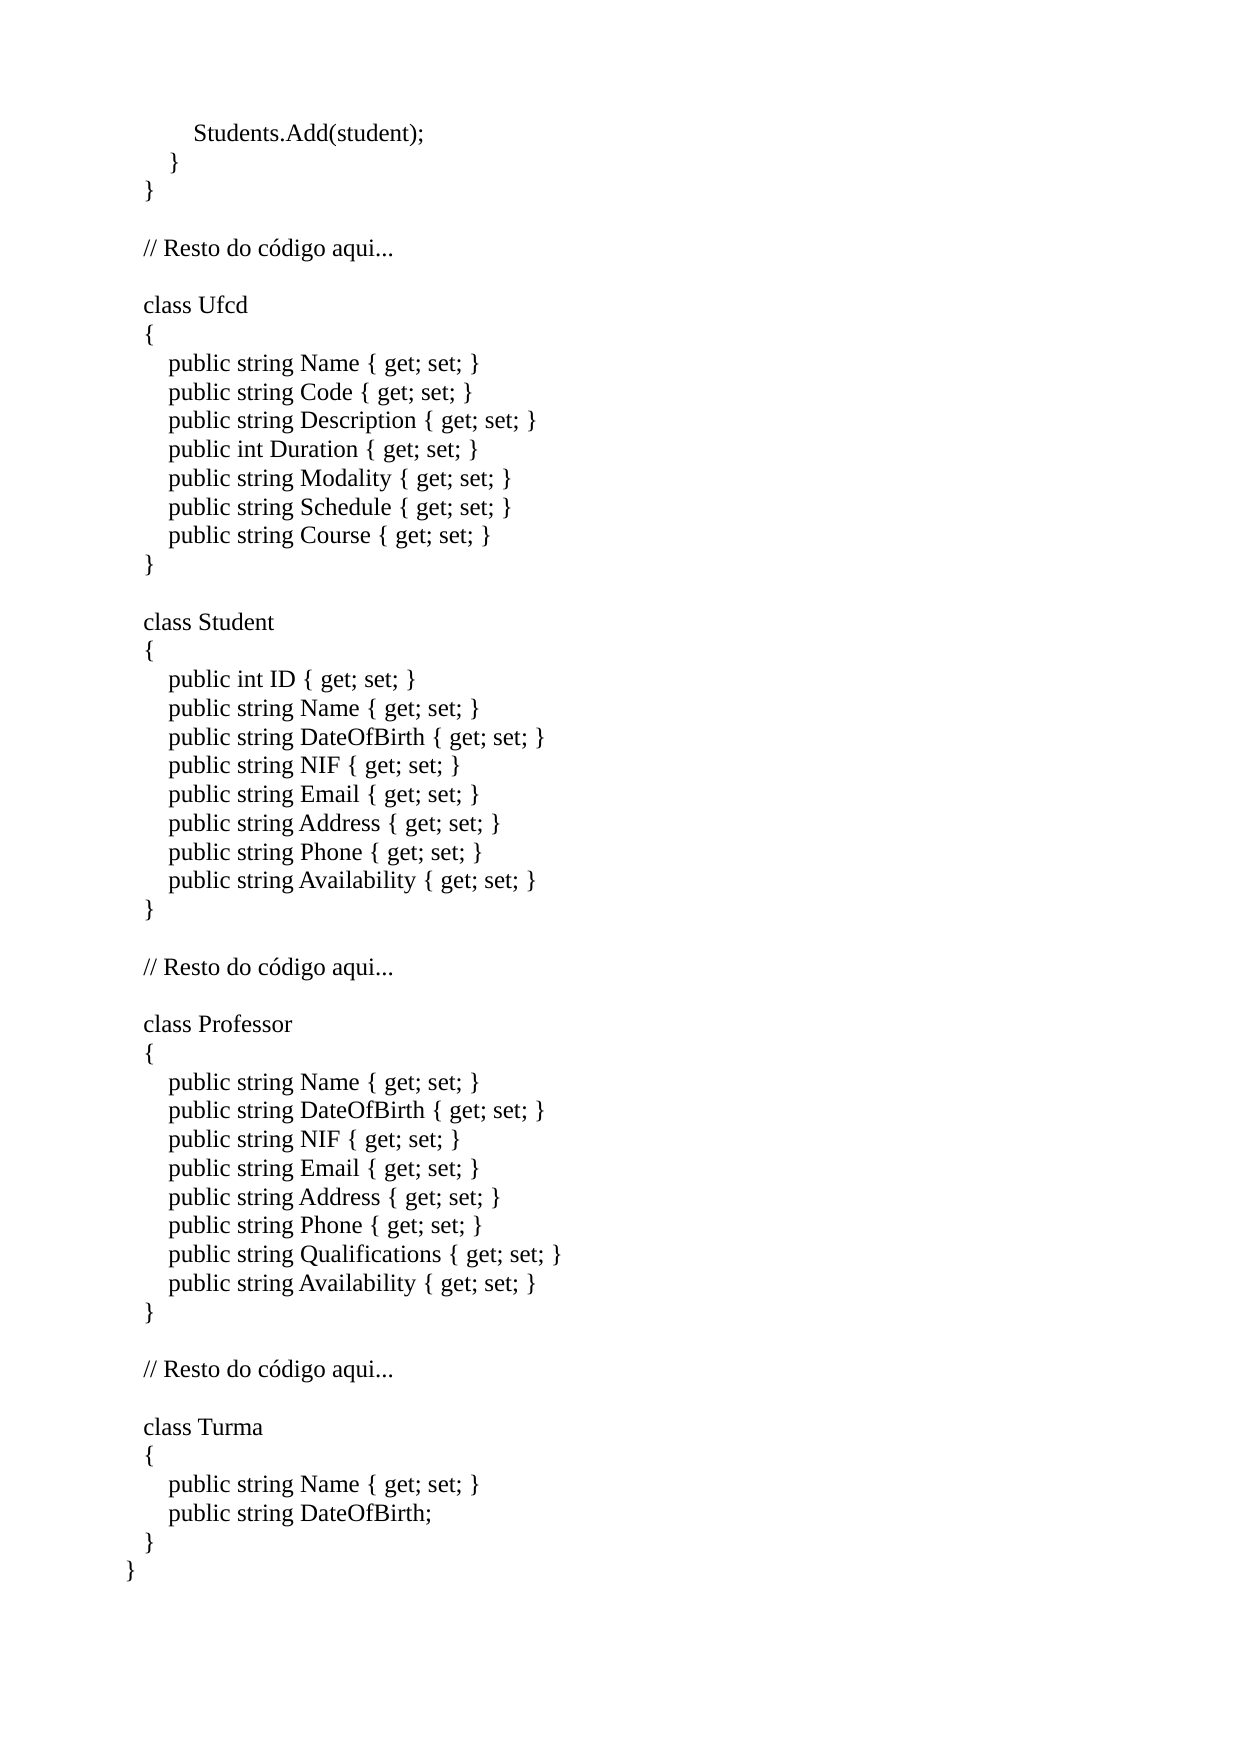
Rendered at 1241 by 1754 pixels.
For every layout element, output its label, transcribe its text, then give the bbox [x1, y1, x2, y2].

text Students.Add(student); [118, 118, 1122, 147]
text } [118, 1527, 1122, 1556]
text } [118, 894, 1122, 923]
text } [118, 1297, 1122, 1326]
text public string Phone { get; set; } [118, 1211, 1122, 1239]
text } [118, 176, 1122, 204]
text public string Address { get; set; } [118, 808, 1122, 837]
text public string DateOfBirth { get; set; } [118, 1096, 1122, 1124]
text public string Email { get; set; } [118, 1153, 1122, 1182]
text class Professor [118, 1009, 1122, 1038]
text public string Description { get; set; } [118, 406, 1122, 434]
text { [118, 319, 1122, 348]
text public string Email { get; set; } [118, 779, 1122, 808]
text public string Name { get; set; } [118, 693, 1122, 722]
text public int Duration { get; set; } [118, 434, 1122, 463]
text class Turma [118, 1412, 1122, 1441]
text { [118, 1038, 1122, 1067]
text public string Code { get; set; } [118, 377, 1122, 406]
text } [118, 549, 1122, 578]
text public string DateOfBirth { get; set; } [118, 722, 1122, 751]
text public string Name { get; set; } [118, 1067, 1122, 1096]
text public string Name { get; set; } [118, 348, 1122, 377]
text { [118, 636, 1122, 664]
text // Resto do código aqui... [118, 952, 1122, 981]
text { [118, 1441, 1122, 1469]
text public string Course { get; set; } [118, 521, 1122, 549]
text class Student [118, 607, 1122, 636]
text public string Address { get; set; } [118, 1182, 1122, 1211]
text // Resto do código aqui... [118, 233, 1122, 262]
text public string Qualifications { get; set; } [118, 1239, 1122, 1268]
text public string NIF { get; set; } [118, 1124, 1122, 1153]
text public string Schedule { get; set; } [118, 492, 1122, 521]
text public int ID { get; set; } [118, 664, 1122, 693]
text } [118, 147, 1122, 176]
text class Ufcd [118, 291, 1122, 319]
text // Resto do código aqui... [118, 1354, 1122, 1383]
text public string Modality { get; set; } [118, 463, 1122, 492]
text public string Availability { get; set; } [118, 1268, 1122, 1297]
text public string Name { get; set; } [118, 1469, 1122, 1498]
text public string Availability { get; set; } [118, 866, 1122, 894]
text public string DateOfBirth; [118, 1498, 1122, 1527]
text } [118, 1556, 1122, 1584]
text public string NIF { get; set; } [118, 751, 1122, 779]
text public string Phone { get; set; } [118, 837, 1122, 866]
